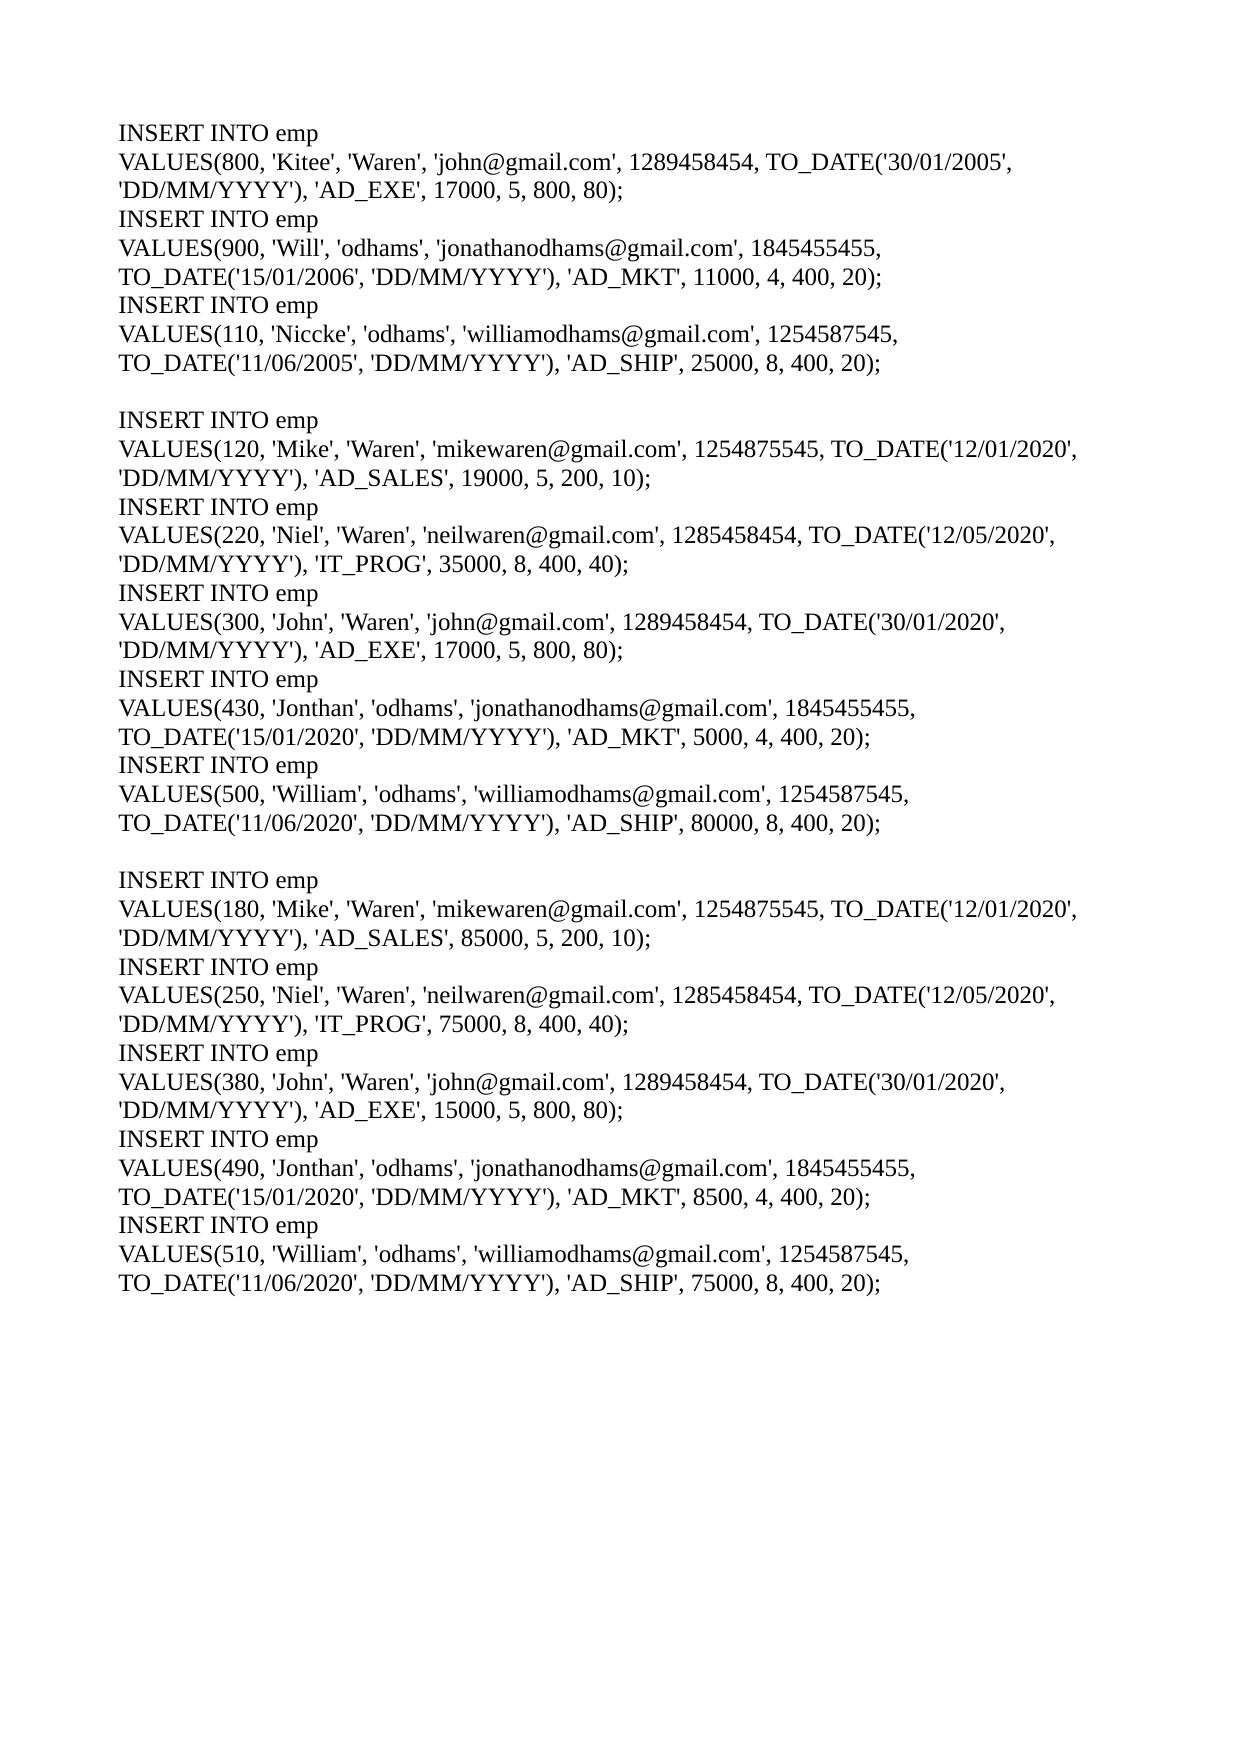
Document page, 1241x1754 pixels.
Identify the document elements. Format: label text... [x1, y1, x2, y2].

text INSERT INTO emp [118, 1038, 1122, 1067]
text VALUES(500, 'William', 'odhams', 'williamodhams@gmail.com', 1254587545, TO_DATE('11/06/2020', 'DD/MM/YYYY'), 'AD_SHIP', 80000, 8, 400, 20); [118, 779, 1122, 837]
text INSERT INTO emp [118, 866, 1122, 894]
text INSERT INTO emp [118, 578, 1122, 607]
text VALUES(800, 'Kitee', 'Waren', 'john@gmail.com', 1289458454, TO_DATE('30/01/2005', 'DD/MM/YYYY'), 'AD_EXE', 17000, 5, 800, 80); [118, 147, 1122, 204]
text INSERT INTO emp [118, 406, 1122, 434]
text VALUES(380, 'John', 'Waren', 'john@gmail.com', 1289458454, TO_DATE('30/01/2020', 'DD/MM/YYYY'), 'AD_EXE', 15000, 5, 800, 80); [118, 1067, 1122, 1124]
text VALUES(510, 'William', 'odhams', 'williamodhams@gmail.com', 1254587545, TO_DATE('11/06/2020', 'DD/MM/YYYY'), 'AD_SHIP', 75000, 8, 400, 20); [118, 1239, 1122, 1297]
text INSERT INTO emp [118, 664, 1122, 693]
text INSERT INTO emp [118, 492, 1122, 521]
text VALUES(180, 'Mike', 'Waren', 'mikewaren@gmail.com', 1254875545, TO_DATE('12/01/2020', 'DD/MM/YYYY'), 'AD_SALES', 85000, 5, 200, 10); [118, 894, 1122, 952]
text INSERT INTO emp [118, 291, 1122, 319]
text VALUES(300, 'John', 'Waren', 'john@gmail.com', 1289458454, TO_DATE('30/01/2020', 'DD/MM/YYYY'), 'AD_EXE', 17000, 5, 800, 80); [118, 607, 1122, 664]
text INSERT INTO emp [118, 1211, 1122, 1239]
text INSERT INTO emp [118, 952, 1122, 981]
text INSERT INTO emp [118, 751, 1122, 779]
text INSERT INTO emp [118, 1124, 1122, 1153]
text INSERT INTO emp [118, 118, 1122, 147]
text VALUES(900, 'Will', 'odhams', 'jonathanodhams@gmail.com', 1845455455, TO_DATE('15/01/2006', 'DD/MM/YYYY'), 'AD_MKT', 11000, 4, 400, 20); [118, 233, 1122, 291]
text VALUES(220, 'Niel', 'Waren', 'neilwaren@gmail.com', 1285458454, TO_DATE('12/05/2020', 'DD/MM/YYYY'), 'IT_PROG', 35000, 8, 400, 40); [118, 521, 1122, 578]
text VALUES(490, 'Jonthan', 'odhams', 'jonathanodhams@gmail.com', 1845455455, TO_DATE('15/01/2020', 'DD/MM/YYYY'), 'AD_MKT', 8500, 4, 400, 20); [118, 1153, 1122, 1211]
text VALUES(430, 'Jonthan', 'odhams', 'jonathanodhams@gmail.com', 1845455455, TO_DATE('15/01/2020', 'DD/MM/YYYY'), 'AD_MKT', 5000, 4, 400, 20); [118, 693, 1122, 751]
text VALUES(250, 'Niel', 'Waren', 'neilwaren@gmail.com', 1285458454, TO_DATE('12/05/2020', 'DD/MM/YYYY'), 'IT_PROG', 75000, 8, 400, 40); [118, 981, 1122, 1038]
text VALUES(110, 'Niccke', 'odhams', 'williamodhams@gmail.com', 1254587545, TO_DATE('11/06/2005', 'DD/MM/YYYY'), 'AD_SHIP', 25000, 8, 400, 20); [118, 319, 1122, 377]
text INSERT INTO emp [118, 204, 1122, 233]
text VALUES(120, 'Mike', 'Waren', 'mikewaren@gmail.com', 1254875545, TO_DATE('12/01/2020', 'DD/MM/YYYY'), 'AD_SALES', 19000, 5, 200, 10); [118, 434, 1122, 492]
